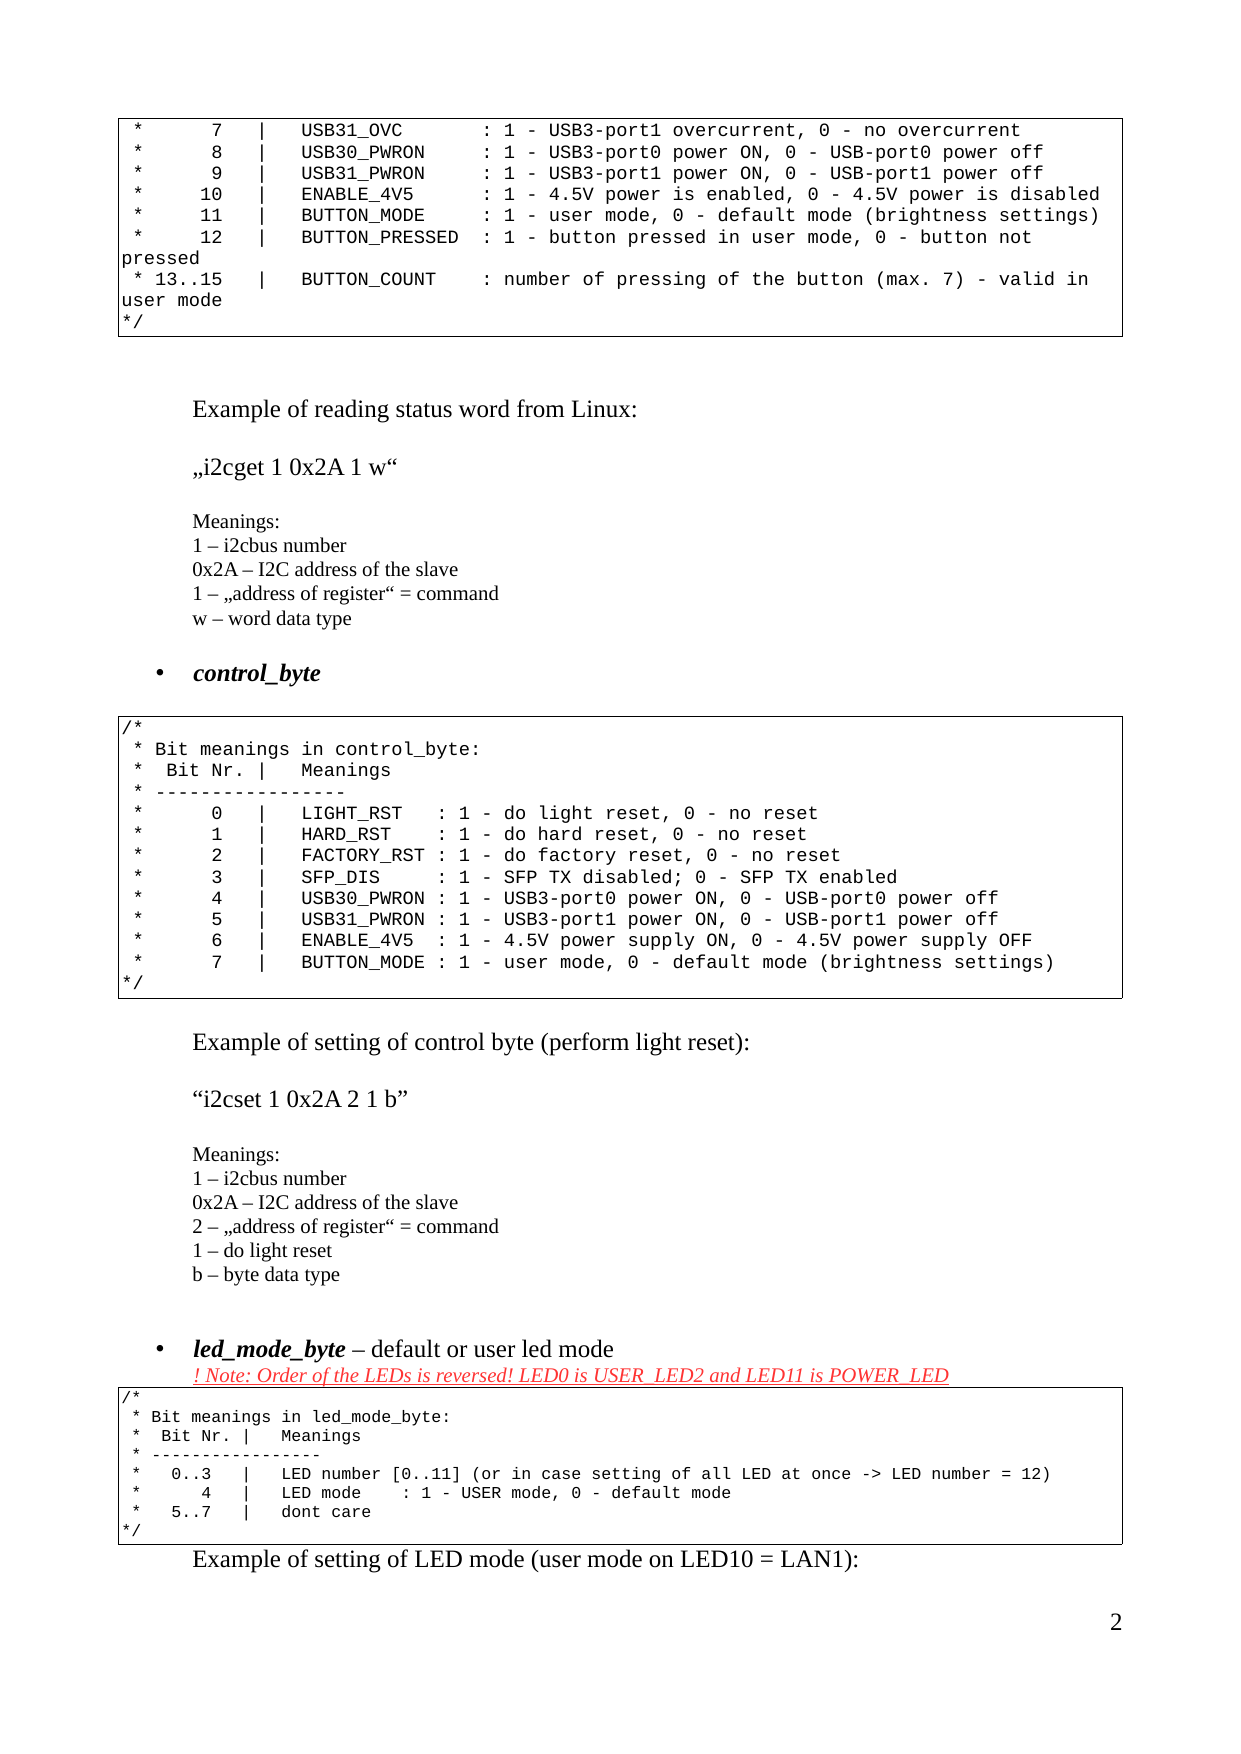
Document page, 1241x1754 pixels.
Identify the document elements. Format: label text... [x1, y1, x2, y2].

text * 10 | ENABLE_4V5 : 1 - 4.5V power is enabled, 0 - 4.5V power is disabled [119, 182, 1122, 203]
text „i2cget 1 0x2A 1 w“ [118, 452, 1122, 480]
text 0x2A – I2C address of the slave [118, 557, 1122, 581]
text 1 – „address of register“ = command [118, 581, 1122, 605]
text * ----------------- [119, 1444, 1122, 1462]
text * 1 | HARD_RST : 1 - do hard reset, 0 - no reset [119, 822, 1122, 843]
text * 3 | SFP_DIS : 1 - SFP TX disabled; 0 - SFP TX enabled [119, 864, 1122, 886]
text 1 – do light reset [118, 1238, 1122, 1262]
text Meanings: [118, 509, 1122, 533]
text “i2cset 1 0x2A 2 1 b” [118, 1084, 1122, 1113]
text 1 – i2cbus number [118, 1166, 1122, 1190]
text 1 – i2cbus number [118, 533, 1122, 557]
text * 9 | USB31_PWRON : 1 - USB3-port1 power ON, 0 - USB-port1 power off [119, 161, 1122, 182]
text * 7 | USB31_OVC : 1 - USB3-port1 overcurrent, 0 - no overcurrent [119, 119, 1122, 139]
text Example of reading status word from Linux: [118, 394, 1122, 423]
list control_byte [156, 658, 1122, 687]
text Meanings: [118, 1142, 1122, 1166]
text * Bit Nr. | Meanings [119, 758, 1122, 779]
list ! Note: Order of the LEDs is reversed! LED0 is USER_LED2 and LED11 is POWER_LED [156, 1363, 1122, 1387]
text */ [119, 1519, 1122, 1544]
text * 6 | ENABLE_4V5 : 1 - 4.5V power supply ON, 0 - 4.5V power supply OFF [119, 928, 1122, 949]
text * Bit Nr. | Meanings [119, 1425, 1122, 1444]
text */ [119, 309, 1122, 336]
text * 4 | LED mode : 1 - USER mode, 0 - default mode [119, 1481, 1122, 1500]
text Example of setting of LED mode (user mode on LED10 = LAN1): [118, 1545, 1122, 1573]
text * 0 | LIGHT_RST : 1 - do light reset, 0 - no reset [119, 801, 1122, 822]
text 0x2A – I2C address of the slave [118, 1190, 1122, 1214]
text * 13..15 | BUTTON_COUNT : number of pressing of the button (max. 7) - valid in user mode [119, 267, 1122, 309]
text * 5 | USB31_PWRON : 1 - USB3-port1 power ON, 0 - USB-port1 power off [119, 907, 1122, 928]
text Example of setting of control byte (perform light reset): [118, 1027, 1122, 1056]
text /* [119, 717, 1122, 737]
text * 5..7 | dont care [119, 1500, 1122, 1519]
text * 12 | BUTTON_PRESSED : 1 - button pressed in user mode, 0 - button not pressed [119, 224, 1122, 267]
text * 7 | BUTTON_MODE : 1 - user mode, 0 - default mode (brightness settings) [119, 949, 1122, 971]
text * ----------------- [119, 779, 1122, 801]
text */ [119, 971, 1122, 998]
list led_mode_byte – default or user led mode [156, 1334, 1122, 1363]
text /* [119, 1388, 1122, 1406]
text 2 – „address of register“ = command [118, 1214, 1122, 1238]
text * Bit meanings in led_mode_byte: [119, 1406, 1122, 1425]
text * 2 | FACTORY_RST : 1 - do factory reset, 0 - no reset [119, 843, 1122, 864]
text * Bit meanings in control_byte: [119, 737, 1122, 758]
text b – byte data type [118, 1262, 1122, 1286]
text * 11 | BUTTON_MODE : 1 - user mode, 0 - default mode (brightness settings) [119, 203, 1122, 224]
text * 8 | USB30_PWRON : 1 - USB3-port0 power ON, 0 - USB-port0 power off [119, 139, 1122, 161]
text * 0..3 | LED number [0..11] (or in case setting of all LED at once -> LED number = 12) [119, 1462, 1122, 1481]
text w – word data type [118, 605, 1122, 629]
text * 4 | USB30_PWRON : 1 - USB3-port0 power ON, 0 - USB-port0 power off [119, 886, 1122, 907]
